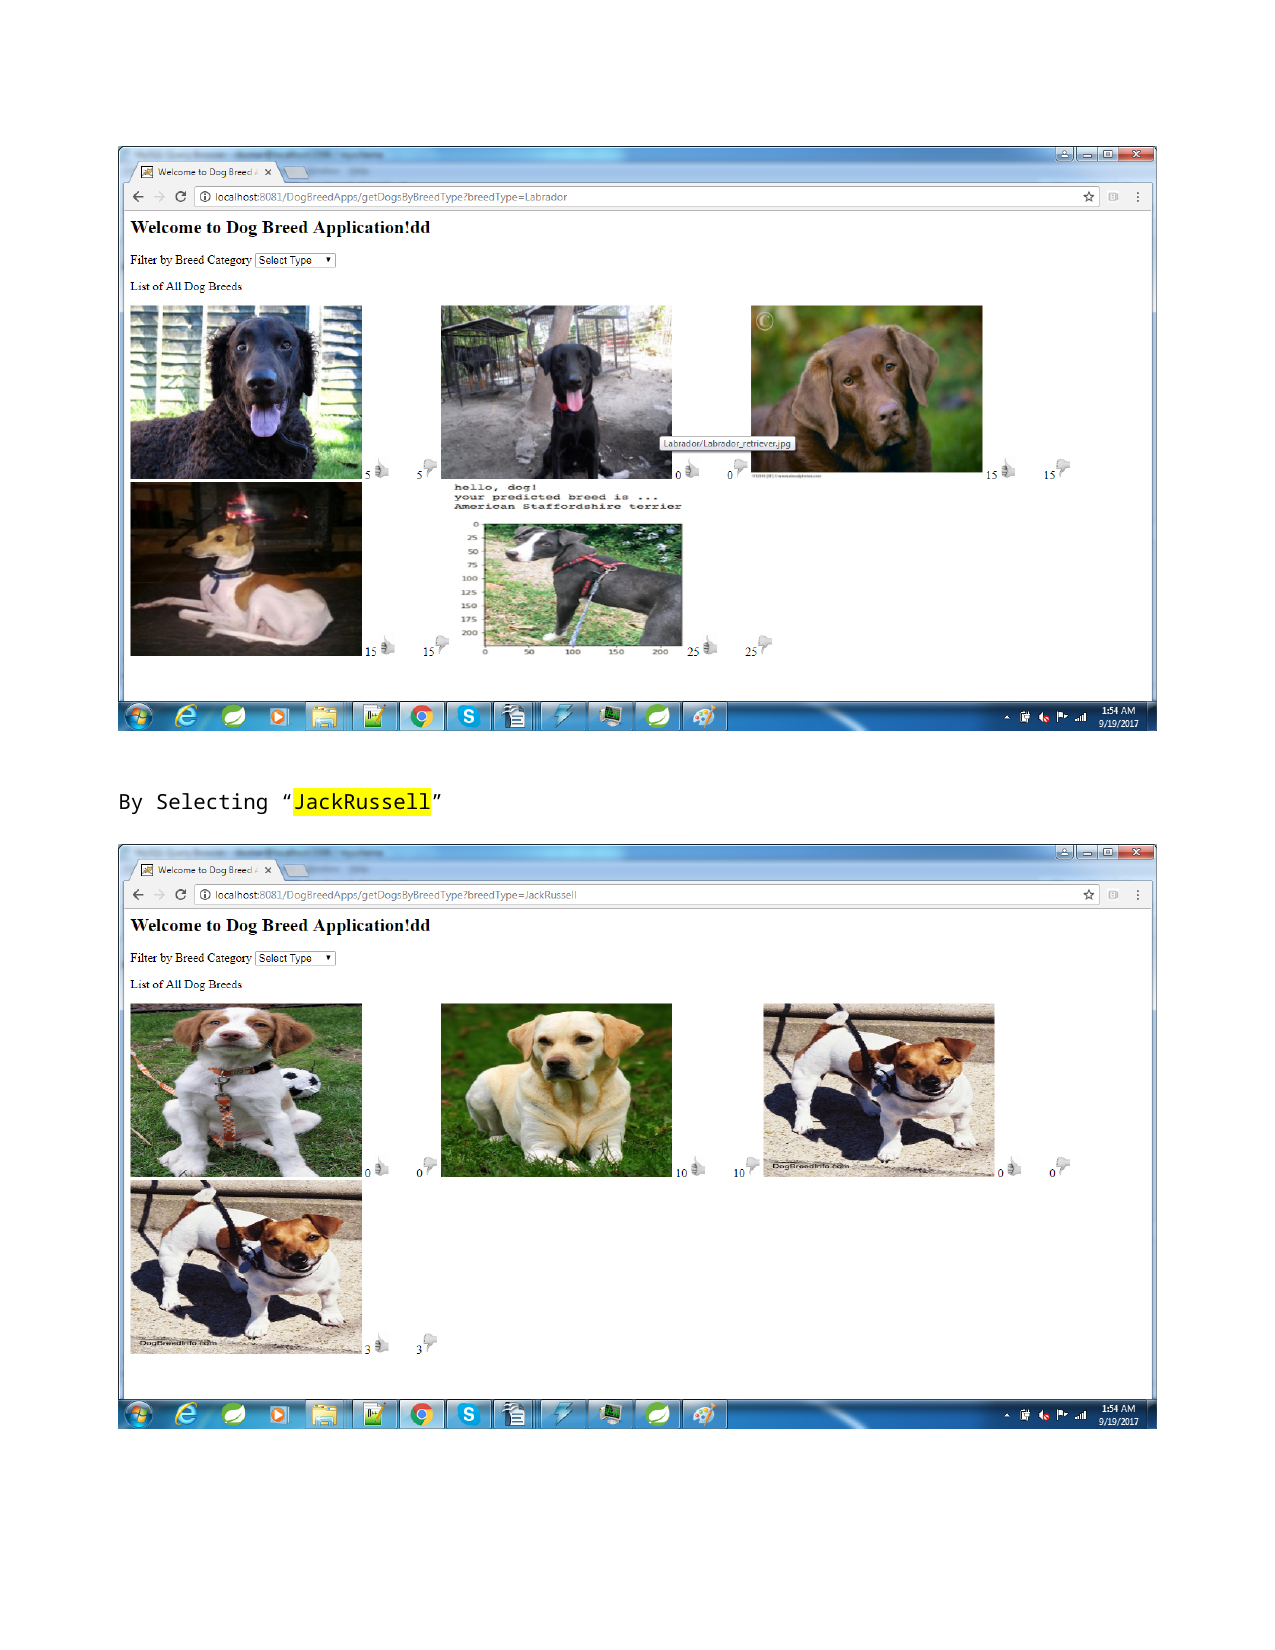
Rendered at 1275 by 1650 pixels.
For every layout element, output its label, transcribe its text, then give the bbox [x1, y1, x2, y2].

picture [118, 146, 1157, 731]
text By Selecting “JackRussell” [118, 787, 1157, 816]
picture [118, 844, 1157, 1429]
